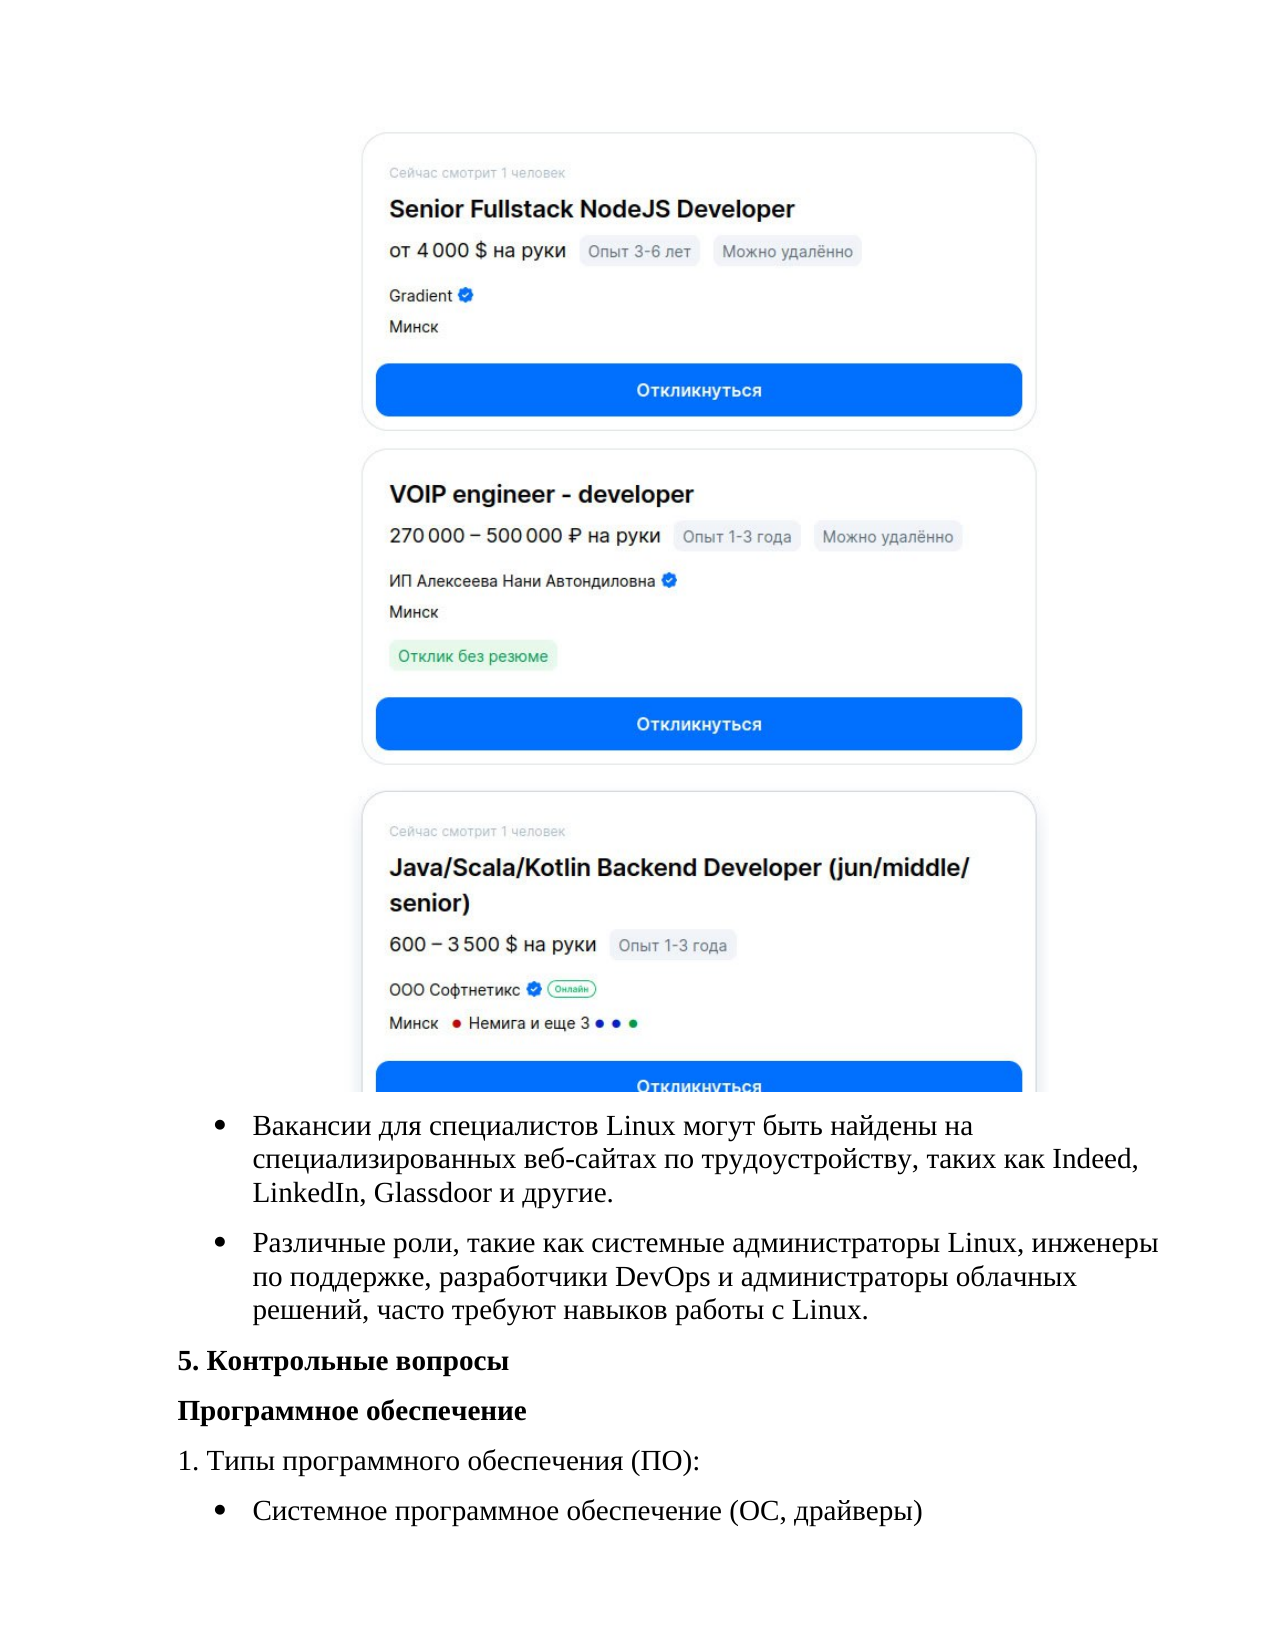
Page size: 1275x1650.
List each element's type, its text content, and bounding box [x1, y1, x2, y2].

picture [314, 783, 1049, 1092]
list Различные роли, такие как системные администраторы Linux, инженеры по поддержке, разработчики DevOps и администраторы облачных решений, часто требуют навыков работы с Linux. [215, 1225, 1186, 1326]
list Системное программное обеспечение (ОС, драйверы) [215, 1493, 1186, 1527]
text Программное обеспечение [177, 1393, 1186, 1426]
list Вакансии для специалистов Linux могут быть найдены на специализированных веб-сайтах по трудоустройству, таких как Indeed, LinkedIn, Glassdoor и другие. [215, 1108, 1186, 1208]
text 5. Контрольные вопросы [177, 1343, 1186, 1376]
text 1. Типы программного обеспечения (ПО): [177, 1443, 1186, 1477]
picture [314, 118, 1049, 767]
